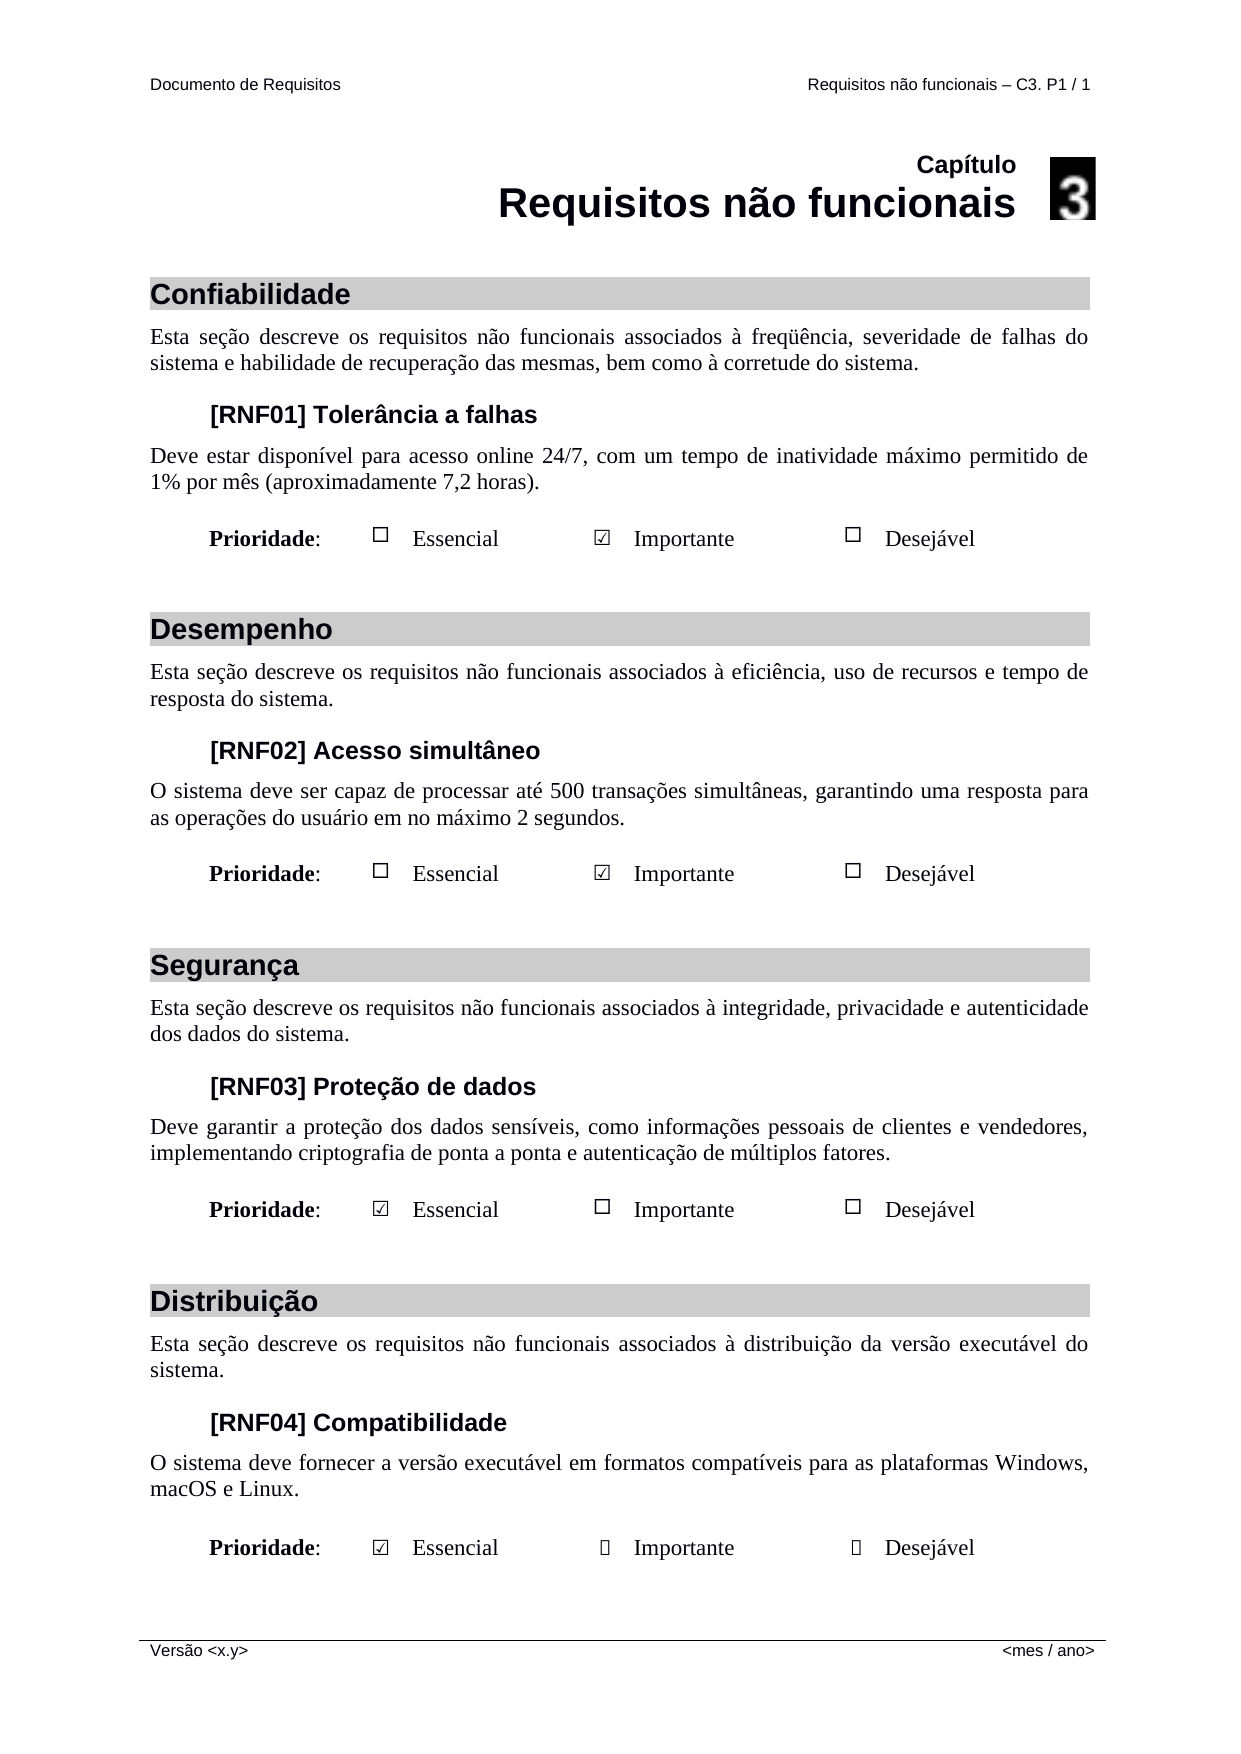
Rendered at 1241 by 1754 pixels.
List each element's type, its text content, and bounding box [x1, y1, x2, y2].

table_header Prioridade: [194, 1172, 357, 1246]
subtitle Desempenho [150, 612, 1090, 646]
list Deve estar disponível para acesso online 24/7, com um tempo de inatividade máximo permitido de 1% por mês (aproximadamente 7,2 horas). [150, 442, 1090, 494]
subtitle Segurança [150, 948, 1090, 982]
subtitle [RNF02] Acesso simultâneo [210, 736, 1090, 765]
table_header  [829, 836, 873, 911]
table_header Essencial [401, 1172, 578, 1246]
table_header Desejável [874, 501, 1017, 575]
list Esta seção descreve os requisitos não funcionais associados à integridade, privacidade e autenticidade dos dados do sistema. [150, 994, 1090, 1047]
table_header Importante [623, 836, 829, 911]
text Esta seção descreve os requisitos não funcionais associados à distribuição da versão executável do sistema. [150, 1330, 1090, 1383]
subtitle Confiabilidade [150, 277, 1090, 310]
table_header  [357, 836, 401, 911]
subtitle [RNF03] Proteção de dados [210, 1072, 1090, 1101]
table_header  [829, 1508, 873, 1586]
table_header ☑ [357, 1508, 401, 1586]
table_header Importante [623, 1172, 829, 1246]
table_header ☑ [578, 501, 622, 575]
table_header Essencial [401, 1508, 578, 1586]
table_header ☑ [357, 1172, 401, 1246]
table_header Prioridade: [194, 1508, 357, 1586]
list O sistema deve ser capaz de processar até 500 transações simultâneas, garantindo uma resposta para as operações do usuário em no máximo 2 segundos. [150, 777, 1090, 830]
list Esta seção descreve os requisitos não funcionais associados à eficiência, uso de recursos e tempo de resposta do sistema. [150, 658, 1090, 711]
subtitle [RNF01] Tolerância a falhas [210, 400, 1090, 429]
subtitle Distribuição [150, 1284, 1090, 1317]
table_header Importante [623, 501, 829, 575]
table_header  [357, 501, 401, 575]
text Capítulo [150, 150, 1090, 179]
table_header  [578, 1172, 622, 1246]
table_header Prioridade: [194, 836, 357, 911]
list Deve garantir a proteção dos dados sensíveis, como informações pessoais de clientes e vendedores, implementando criptografia de ponta a ponta e autenticação de múltiplos fatores. [150, 1113, 1090, 1166]
table_header Desejável [874, 836, 1017, 911]
table_header  [578, 1508, 622, 1586]
table_header Prioridade: [194, 501, 357, 575]
table_header  [829, 1172, 873, 1246]
table_header ☑ [578, 836, 622, 911]
table_header Essencial [401, 836, 578, 911]
table_header Essencial [401, 501, 578, 575]
table_header Desejável [874, 1172, 1017, 1246]
table_header  [829, 501, 873, 575]
table_header Importante [623, 1508, 829, 1586]
table_header Desejável [873, 1508, 1017, 1586]
subtitle Requisitos não funcionais [150, 179, 1090, 227]
list Esta seção descreve os requisitos não funcionais associados à freqüência, severidade de falhas do sistema e habilidade de recuperação das mesmas, bem como à corretude do sistema. [150, 323, 1090, 375]
text O sistema deve fornecer a versão executável em formatos compatíveis para as plataformas Windows, macOS e Linux. [150, 1449, 1090, 1502]
subtitle [RNF04] Compatibilidade [210, 1408, 1090, 1436]
